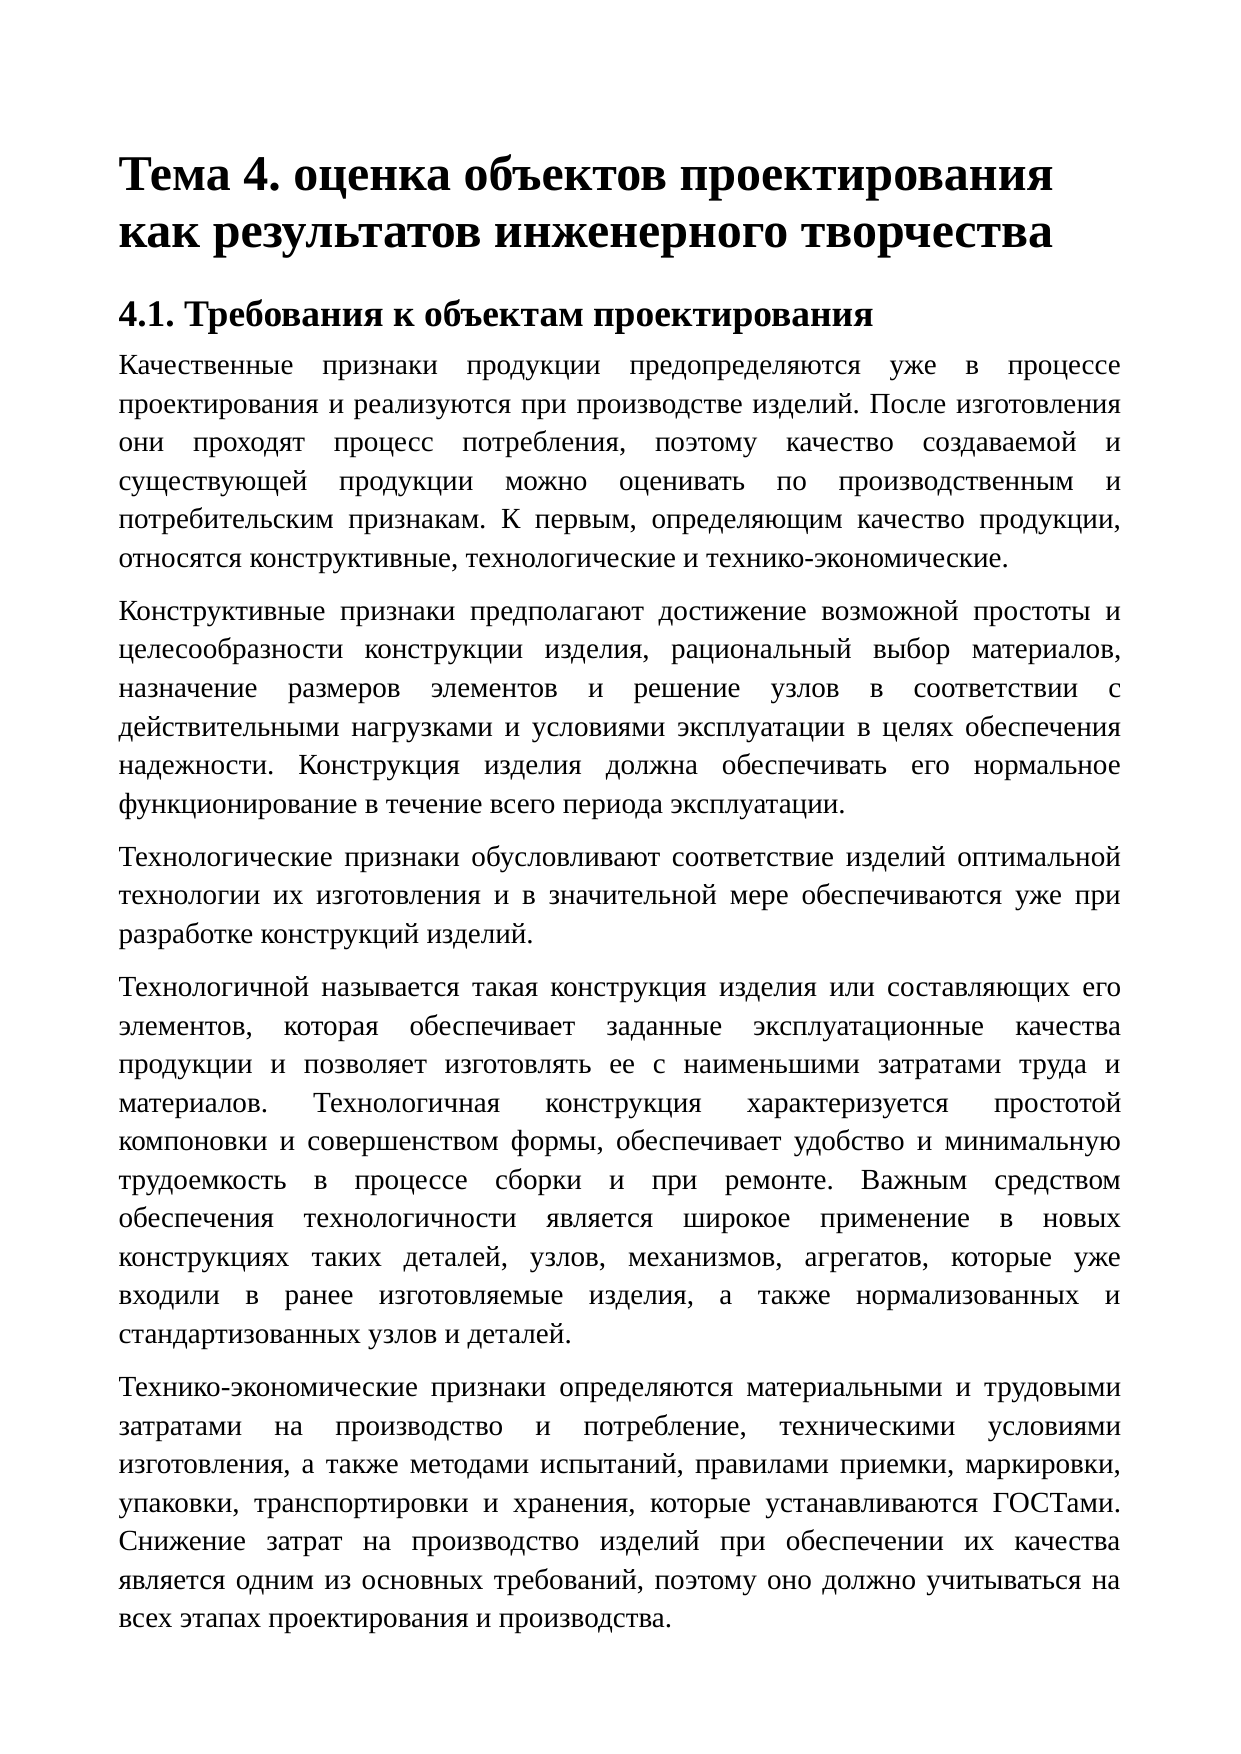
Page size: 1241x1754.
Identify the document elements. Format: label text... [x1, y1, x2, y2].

text Качественные признаки продукции предопределяются уже в процессе проектирования и реализуются при производстве изделий. После изготовления они проходят процесс потребления, поэтому качество создаваемой и существующей продукции можно оценивать по производственным и потребительским признакам. К первым, определяющим качество продукции, относятся конструктивные, технологические и технико-экономические. [118, 347, 1122, 573]
subtitle Тема 4. оценка объектов проектирования как результатов инженерного творчества [118, 143, 1122, 258]
text Конструктивные признаки предполагают достижение возможной простоты и целесообразности конструкции изделия, рациональный выбор материалов, назначение размеров элементов и решение узлов в соответствии с действительными нагрузками и условиями эксплуатации в целях обеспечения надежности. Конструкция изделия должна обеспечивать его нормальное функционирование в течение всего периода эксплуатации. [118, 593, 1122, 819]
text Технологические признаки обусловливают соответствие изделий оптимальной технологии их изготовления и в значительной мере обеспечиваются уже при разработке конструкций изделий. [118, 839, 1122, 949]
text Технико-экономические признаки определяются материальными и трудовыми затратами на производство и потребление, техническими условиями изготовления, а также методами испытаний, правилами приемки, маркировки, упаковки, транспортировки и хранения, которые устанавливаются ГОСТами. Снижение затрат на производство изделий при обеспечении их качества является одним из основных требований, поэтому оно должно учитываться на всех этапах проектирования и производства. [118, 1369, 1122, 1634]
subtitle 4.1. Требования к объектам проектирования [118, 292, 1122, 335]
text Технологичной называется такая конструкция изделия или составляющих его элементов, которая обеспечивает заданные эксплуатационные качества продукции и позволяет изготовлять ее с наименьшими затратами труда и материалов. Технологичная конструкция характеризуется простотой компоновки и совершенством формы, обеспечивает удобство и минимальную трудоемкость в процессе сборки и при ремонте. Важным средством обеспечения технологичности является широкое применение в новых конструкциях таких деталей, узлов, механизмов, агрегатов, которые уже входили в ранее изготовляемые изделия, а также нормализованных и стандартизованных узлов и деталей. [118, 969, 1122, 1349]
